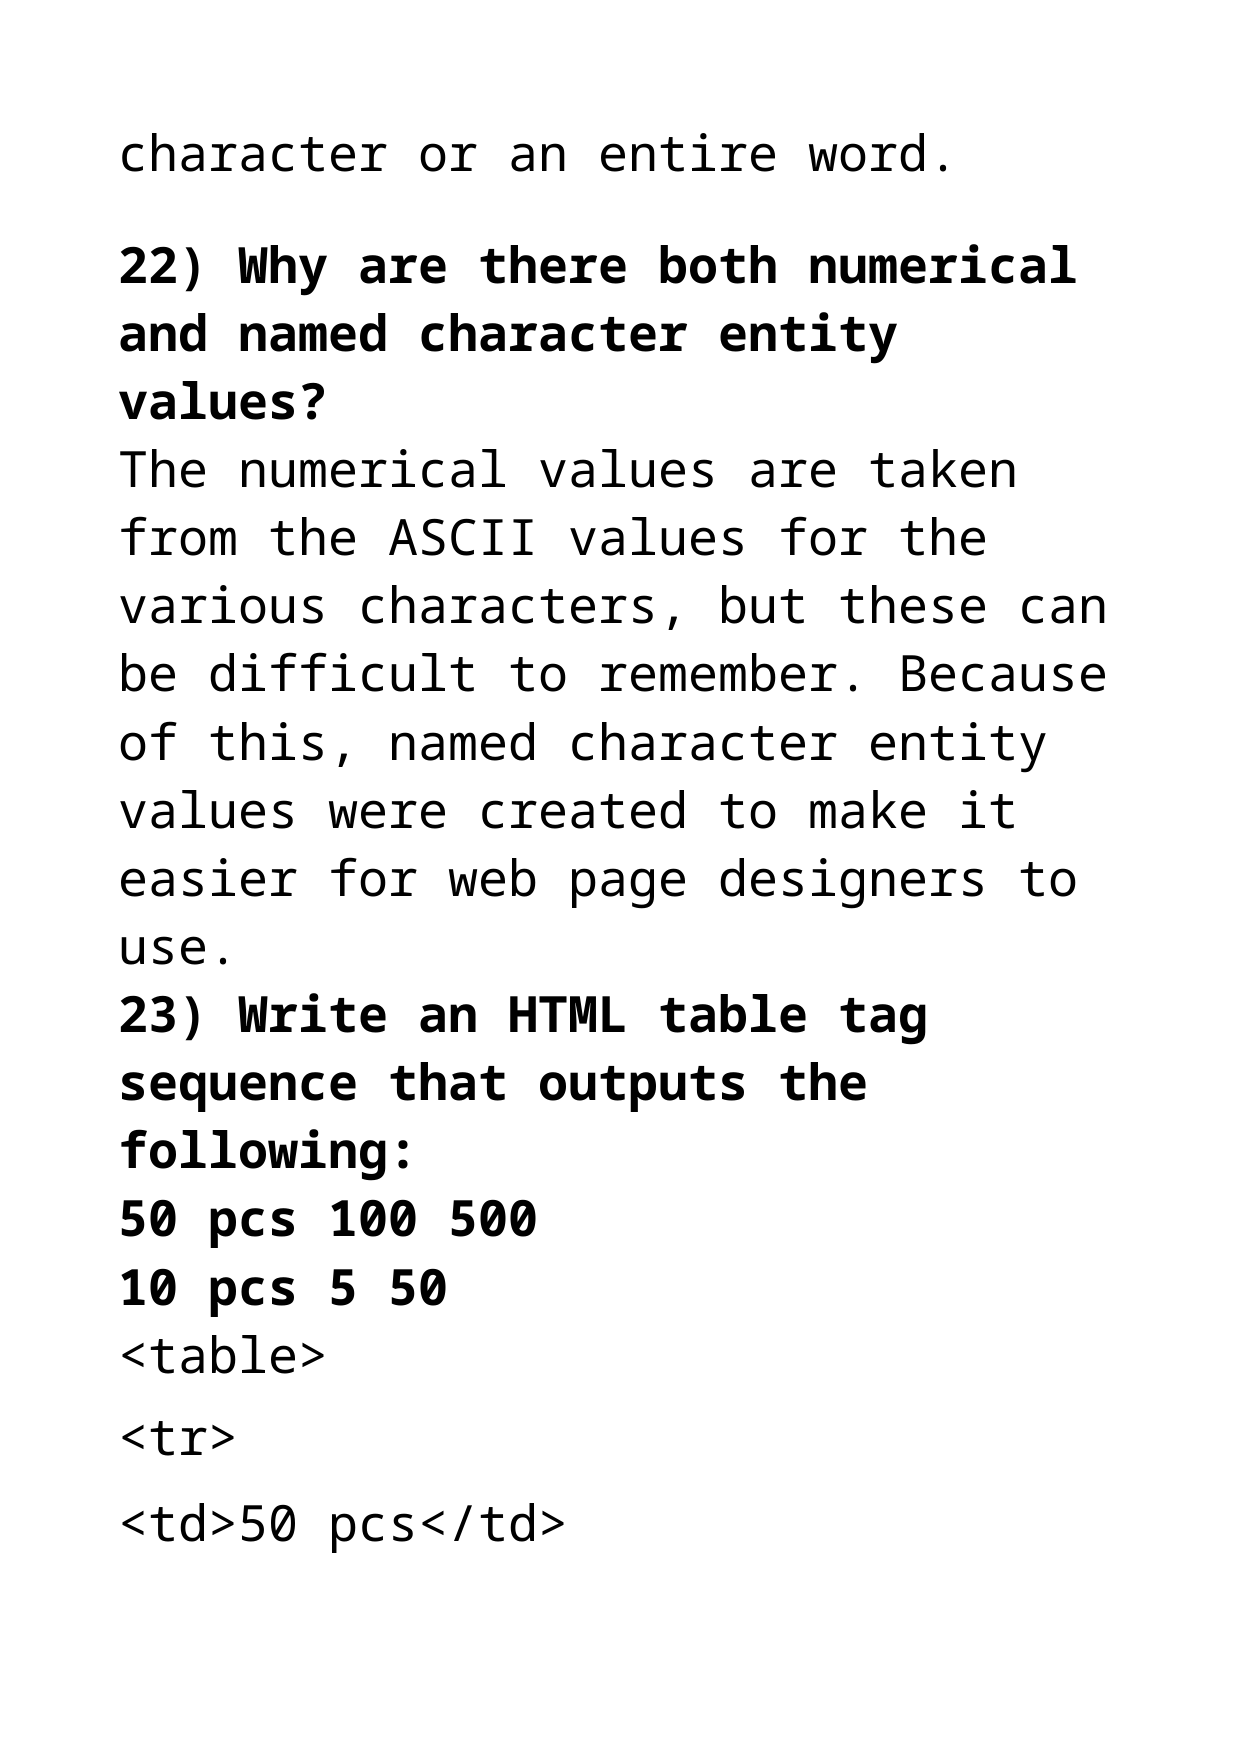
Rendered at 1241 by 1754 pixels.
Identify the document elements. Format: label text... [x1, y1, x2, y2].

text 22) Why are there both numerical and named character entity values? [118, 229, 1122, 434]
text 50 pcs 100 500 [118, 1183, 1122, 1251]
text 23) Write an HTML table tag sequence that outputs the following: [118, 979, 1122, 1183]
text <tr> [118, 1402, 1122, 1470]
text The numerical values are taken from the ASCII values for the various characters, but these can be difficult to remember. Because of this, named character entity values were created to make it easier for web page designers to use. [118, 434, 1122, 979]
text 10 pcs 5 50 [118, 1251, 1122, 1319]
text character or an entire word. [118, 118, 1122, 215]
text <td>50 pcs</td> [118, 1488, 1122, 1556]
text <table> [118, 1319, 1122, 1388]
